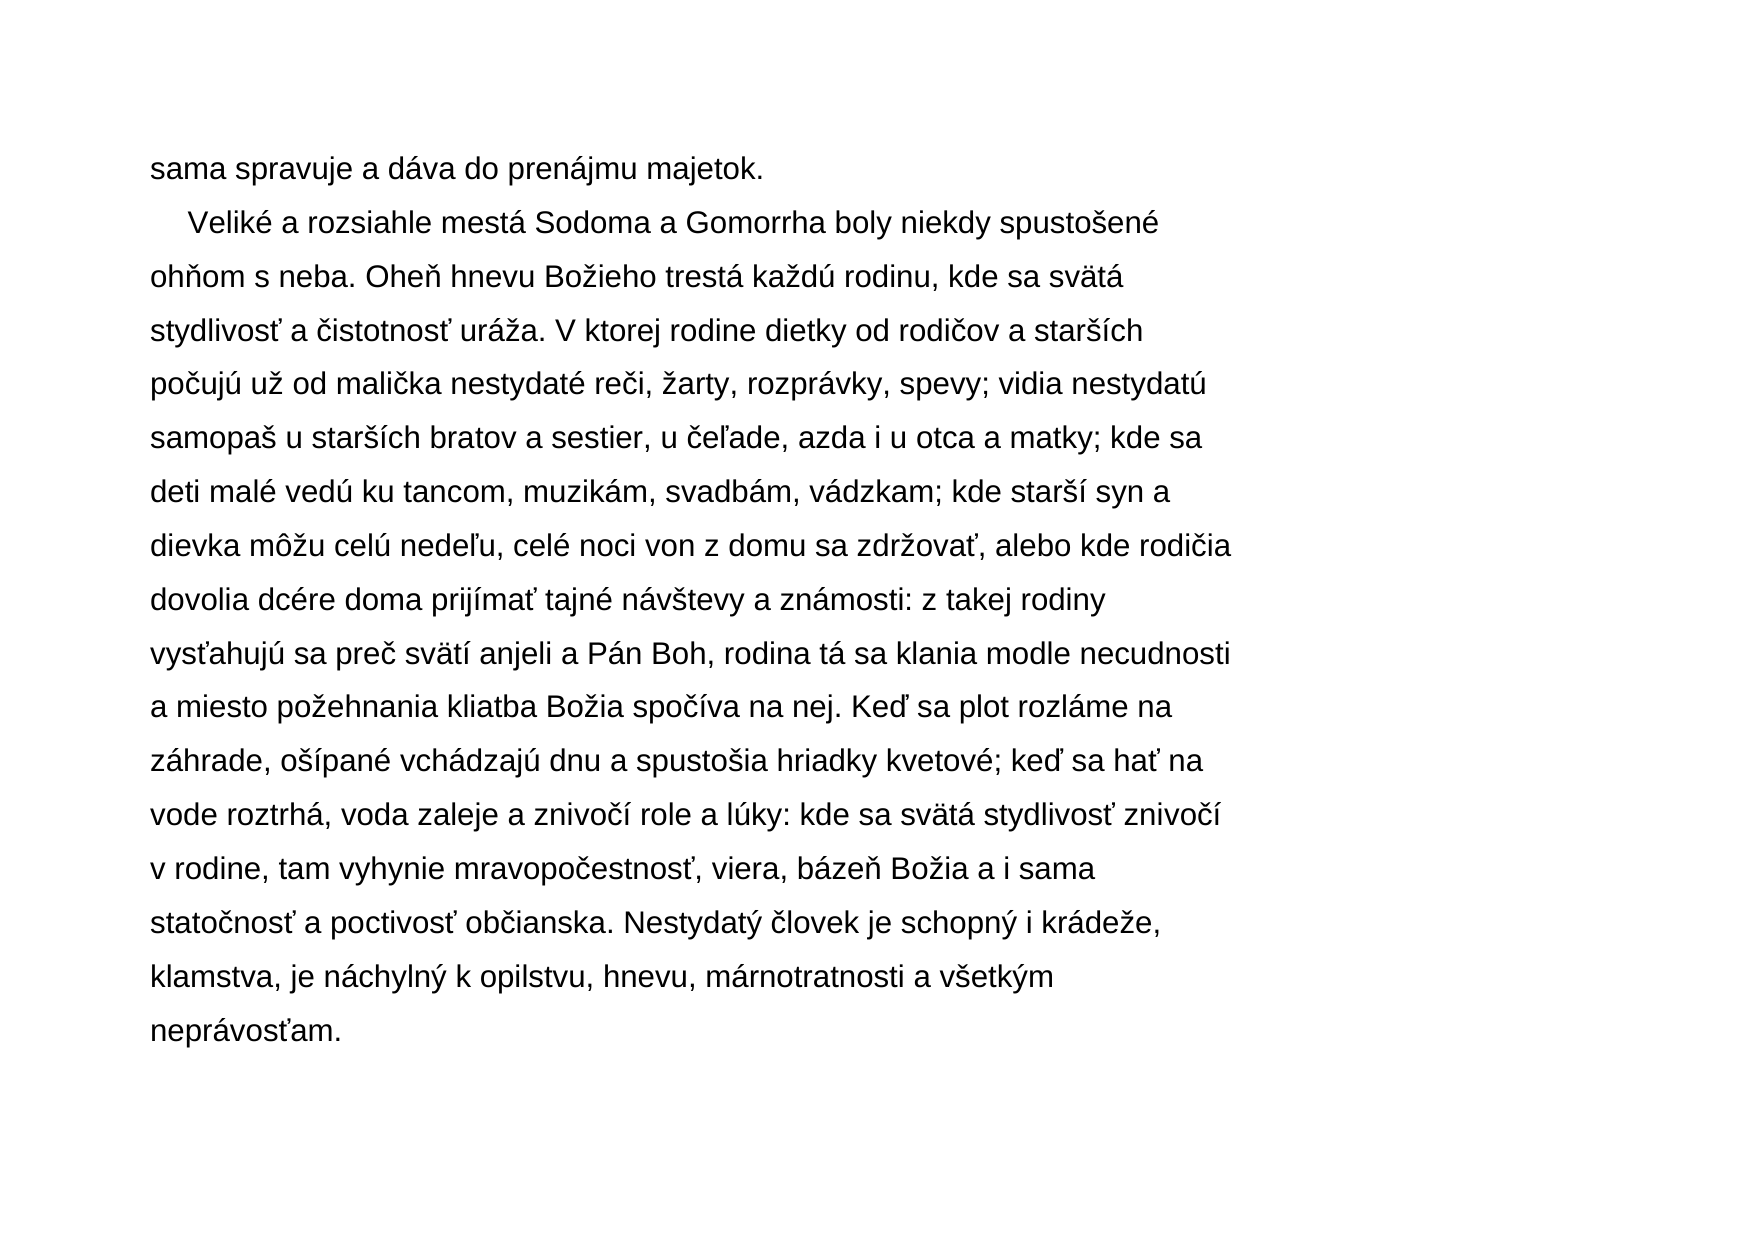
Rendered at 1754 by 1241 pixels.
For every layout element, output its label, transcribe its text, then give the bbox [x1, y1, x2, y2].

text sama spravuje a dáva do prenájmu majetok. [150, 150, 1243, 186]
text Veliké a rozsiahle mestá Sodoma a Gomorrha boly niekdy spustošené ohňom s neba. Oheň hnevu Božieho trestá každú rodinu, kde sa svätá stydlivosť a čistotnosť uráža. V ktorej rodine dietky od rodičov a starších počujú už od malička nestydaté reči, žarty, rozprávky, spevy; vidia nestydatú samopaš u starších bra­tov a sestier, u čeľade, azda i u otca a matky; kde sa deti malé vedú ku tancom, muzikám, svadbám, vádzkam; kde starší syn a dievka môžu celú nedeľu, celé noci von z domu sa zdržovať, alebo kde rodičia dovolia dcére doma prijímať tajné návštevy a známosti: z takej rodiny vysťahujú sa preč svätí anjeli a Pán Boh, rodina tá sa klania modle necudnosti a miesto požehnania kliatba Božia spočíva na nej. Keď sa plot rozláme na záhrade, ošípané vchádzajú dnu a spustošia hriadky kvetové; keď sa hať na vode roztrhá, voda zaleje a zni­vočí role a lúky: kde sa svätá stydlivosť zni­vočí v rodine, tam vyhynie mravopočestnosť, viera, bázeň Božia a i sama statočnosť a po­ctivosť občianska. Nestydatý človek je schopný i krádeže, klamstva, je náchylný k opilstvu, hnevu, márnotratnosti a všetkým neprávosťam. [150, 204, 1243, 1048]
